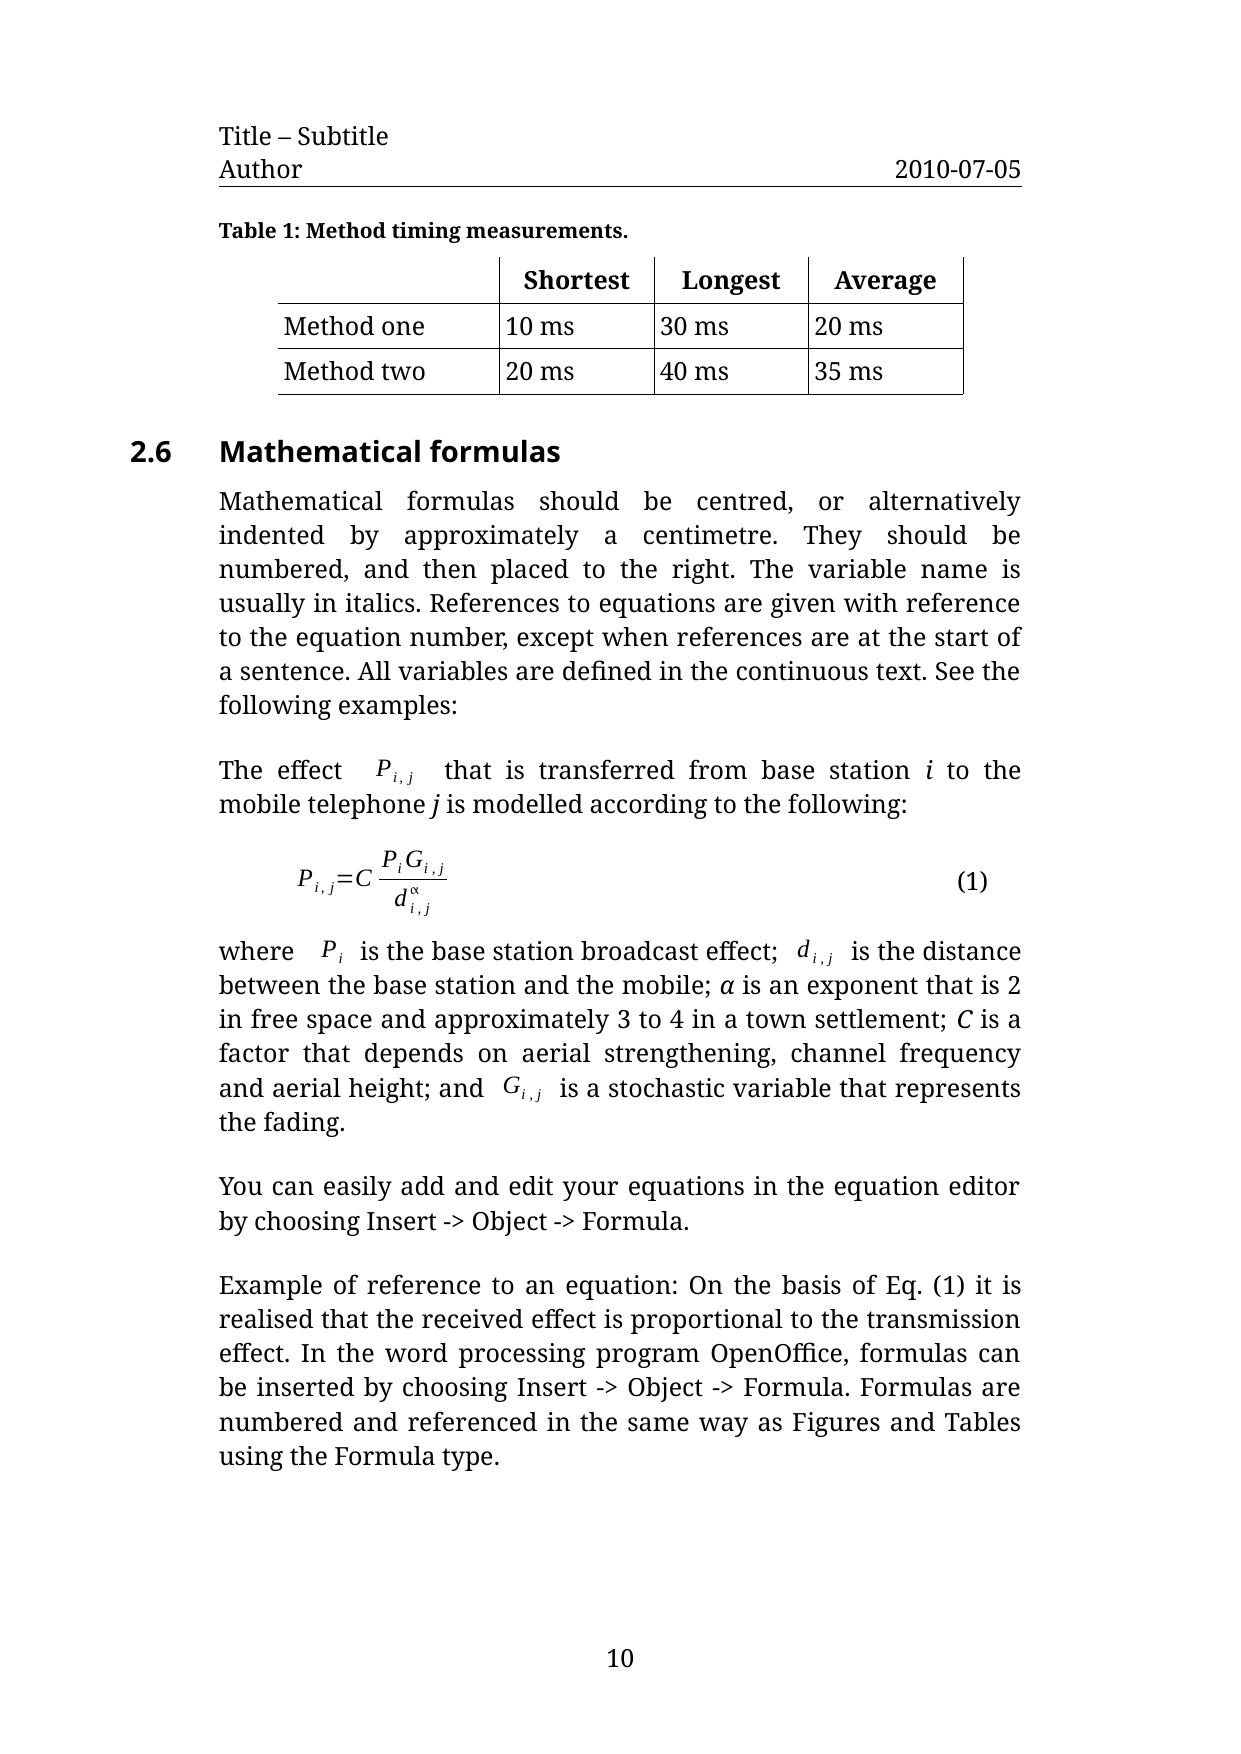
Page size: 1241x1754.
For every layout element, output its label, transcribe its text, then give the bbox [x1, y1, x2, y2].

text The effect that is transferred from base station i to the mobile telephone j is modelled according to the following: [218, 753, 1022, 821]
table_cell Method one [278, 304, 499, 348]
table_cell Method two [278, 349, 499, 394]
table_cell 10 ms [500, 304, 654, 348]
table_header Shortest [500, 257, 654, 302]
text You can easily add and edit your equations in the equation editor by choosing Insert -> Object -> Formula. [218, 1169, 1022, 1237]
text Example of reference to an equation: On the basis of Eq. (1) it is realised that the received effect is proportional to the transmission effect. In the word processing program OpenOffice, formulas can be inserted by choosing Insert -> Object -> Formula. Formulas are numbered and referenced in the same way as Figures and Tables using the Formula type. [218, 1268, 1022, 1472]
table_header Average [809, 257, 963, 302]
text (1) [278, 846, 1022, 916]
subtitle Mathematical formulas [130, 431, 1022, 471]
table_cell 40 ms [655, 349, 808, 394]
text Mathematical formulas should be centred, or alternatively indented by approximately a centimetre. They should be numbered, and then placed to the right. The variable name is usually in italics. References to equations are given with reference to the equation number, except when references are at the start of a sentence. All variables are defined in the continuous text. See the following examples: [218, 484, 1022, 722]
table_cell 35 ms [809, 349, 963, 394]
table_header Longest [655, 257, 808, 302]
text where is the base station broadcast effect;is the distance between the base station and the mobile; α is an exponent that is 2 in free space and approximately 3 to 4 in a town settlement; C is a factor that depends on aerial strengthening, channel frequency and aerial height; andis a stochastic variable that represents the fading. [218, 934, 1022, 1138]
text Table 1: Method timing measurements. [218, 216, 1022, 244]
table_cell 20 ms [809, 304, 963, 348]
table_header [278, 257, 499, 302]
table_cell 20 ms [500, 349, 654, 394]
table_cell 30 ms [655, 304, 808, 348]
